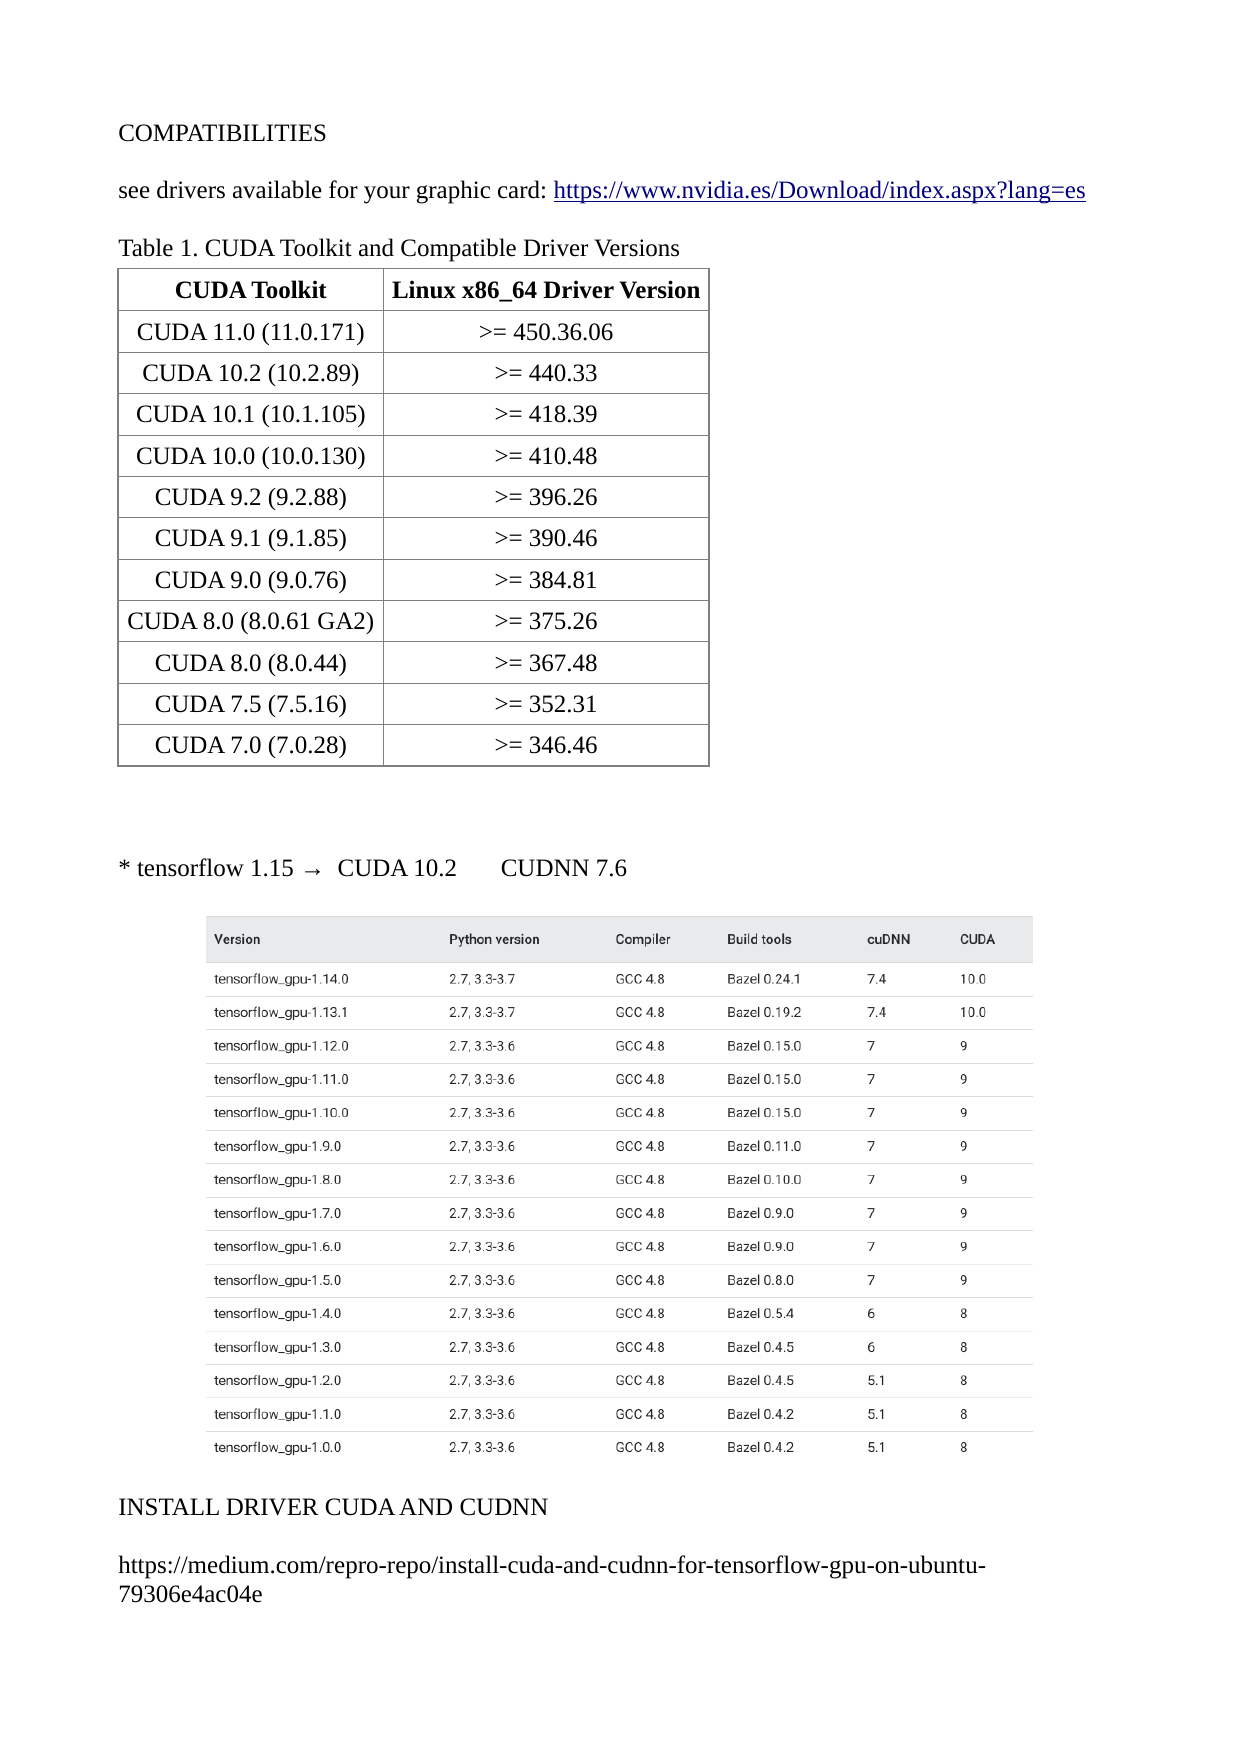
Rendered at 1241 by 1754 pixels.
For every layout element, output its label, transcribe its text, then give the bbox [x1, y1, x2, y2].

table_cell >= 375.26 [384, 601, 708, 641]
table_cell CUDA 8.0 (8.0.44) [119, 642, 383, 683]
table_cell CUDA 9.2 (9.2.88) [119, 477, 383, 517]
text INSTALL DRIVER CUDA AND CUDNN [118, 1492, 1122, 1521]
text https://medium.com/repro-repo/install-cuda-and-cudnn-for-tensorflow-gpu-on-ubuntu-79306e4ac04e [118, 1550, 1122, 1607]
table_cell >= 367.48 [384, 642, 708, 683]
table_cell >= 384.81 [384, 560, 708, 600]
table_cell CUDA 7.0 (7.0.28) [119, 725, 383, 765]
text COMPATIBILITIES [118, 118, 1122, 147]
table_header Linux x86_64 Driver Version [384, 269, 708, 310]
text Table 1. CUDA Toolkit and Compatible Driver Versions [118, 233, 1122, 262]
table_cell >= 410.48 [384, 436, 708, 476]
text * tensorflow 1.15 → CUDA 10.2 CUDNN 7.6 [118, 853, 1122, 882]
table_cell CUDA 9.1 (9.1.85) [119, 518, 383, 558]
table_cell >= 346.46 [384, 725, 708, 765]
table_cell >= 390.46 [384, 518, 708, 558]
table_cell >= 396.26 [384, 477, 708, 517]
table_cell CUDA 9.0 (9.0.76) [119, 560, 383, 600]
table_cell CUDA 10.1 (10.1.105) [119, 394, 383, 434]
table_header CUDA Toolkit [119, 269, 383, 310]
table_cell >= 352.31 [384, 684, 708, 724]
table_cell CUDA 7.5 (7.5.16) [119, 684, 383, 724]
picture [204, 910, 1036, 1464]
text see drivers available for your graphic card: https://www.nvidia.es/Download/index.aspx?lang=es [118, 176, 1122, 204]
table_cell CUDA 10.0 (10.0.130) [119, 436, 383, 476]
table_cell >= 450.36.06 [384, 311, 708, 352]
table_cell >= 440.33 [384, 353, 708, 393]
table_cell CUDA 10.2 (10.2.89) [119, 353, 383, 393]
table_cell >= 418.39 [384, 394, 708, 434]
table_cell CUDA 11.0 (11.0.171) [119, 311, 383, 352]
table_cell CUDA 8.0 (8.0.61 GA2) [119, 601, 383, 641]
